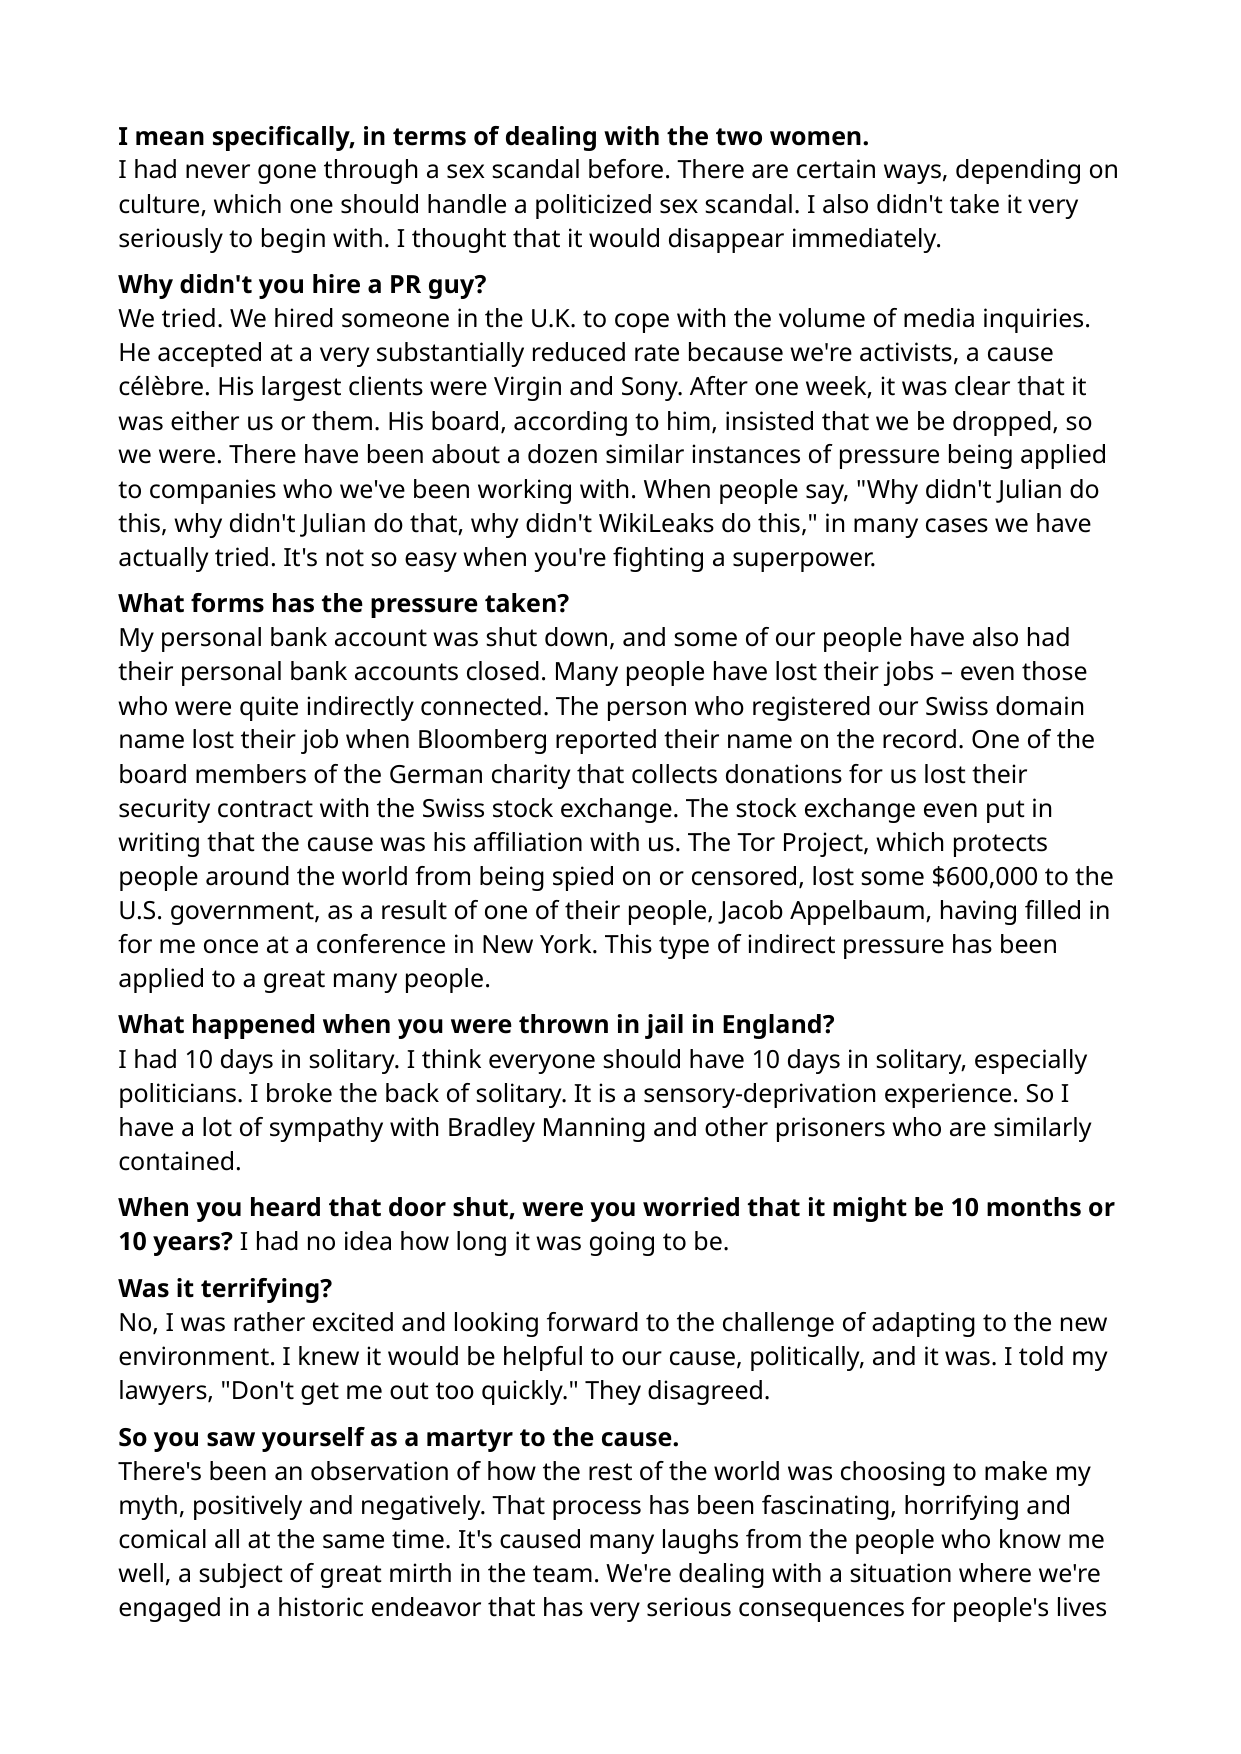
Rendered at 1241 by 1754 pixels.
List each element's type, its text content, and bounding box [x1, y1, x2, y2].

text I mean specifically, in terms of dealing with the two women. I had never gone through a sex scandal before. There are certain ways, depending on culture, which one should handle a politicized sex scandal. I also didn't take it very seriously to begin with. I thought that it would disappear immediately. [118, 118, 1122, 254]
text Why didn't you hire a PR guy? We tried. We hired someone in the U.K. to cope with the volume of media inquiries. He accepted at a very substantially reduced rate because we're activists, a cause célèbre. His largest clients were Virgin and Sony. After one week, it was clear that it was either us or them. His board, according to him, insisted that we be dropped, so we were. There have been about a dozen similar instances of pressure being applied to companies who we've been working with. When people say, "Why didn't Julian do this, why didn't Julian do that, why didn't WikiLeaks do this," in many cases we have actually tried. It's not so easy when you're fighting a superpower. [118, 267, 1122, 573]
text So you saw yourself as a martyr to the cause. There's been an observation of how the rest of the world was choosing to make my myth, positively and negatively. That process has been fascinating, horrifying and comical all at the same time. It's caused many laughs from the people who know me well, a subject of great mirth in the team. We're dealing with a situation where we're engaged in a historic endeavor that has very serious consequences for people's lives [118, 1419, 1122, 1624]
text What happened when you were thrown in jail in England? I had 10 days in solitary. I think everyone should have 10 days in solitary, especially politicians. I broke the back of solitary. It is a sensory-deprivation experience. So I have a lot of sympathy with Bradley Manning and other prisoners who are similarly contained. [118, 1007, 1122, 1177]
text Was it terrifying? No, I was rather excited and looking forward to the challenge of adapting to the new environment. I knew it would be helpful to our cause, politically, and it was. I told my lawyers, "Don't get me out too quickly." They disagreed. [118, 1271, 1122, 1407]
text What forms has the pressure taken? My personal bank account was shut down, and some of our people have also had their personal bank accounts closed. Many people have lost their jobs – even those who were quite indirectly connected. The person who registered our Swiss domain name lost their job when Bloomberg reported their name on the record. One of the board members of the German charity that collects donations for us lost their security contract with the Swiss stock exchange. The stock exchange even put in writing that the cause was his affiliation with us. The Tor Project, which protects people around the world from being spied on or censored, lost some $600,000 to the U.S. government, as a result of one of their people, Jacob Appelbaum, having filled in for me once at a conference in New York. This type of indirect pressure has been applied to a great many people. [118, 586, 1122, 995]
text When you heard that door shut, were you worried that it might be 10 months or 10 years? I had no idea how long it was going to be. [118, 1190, 1122, 1258]
